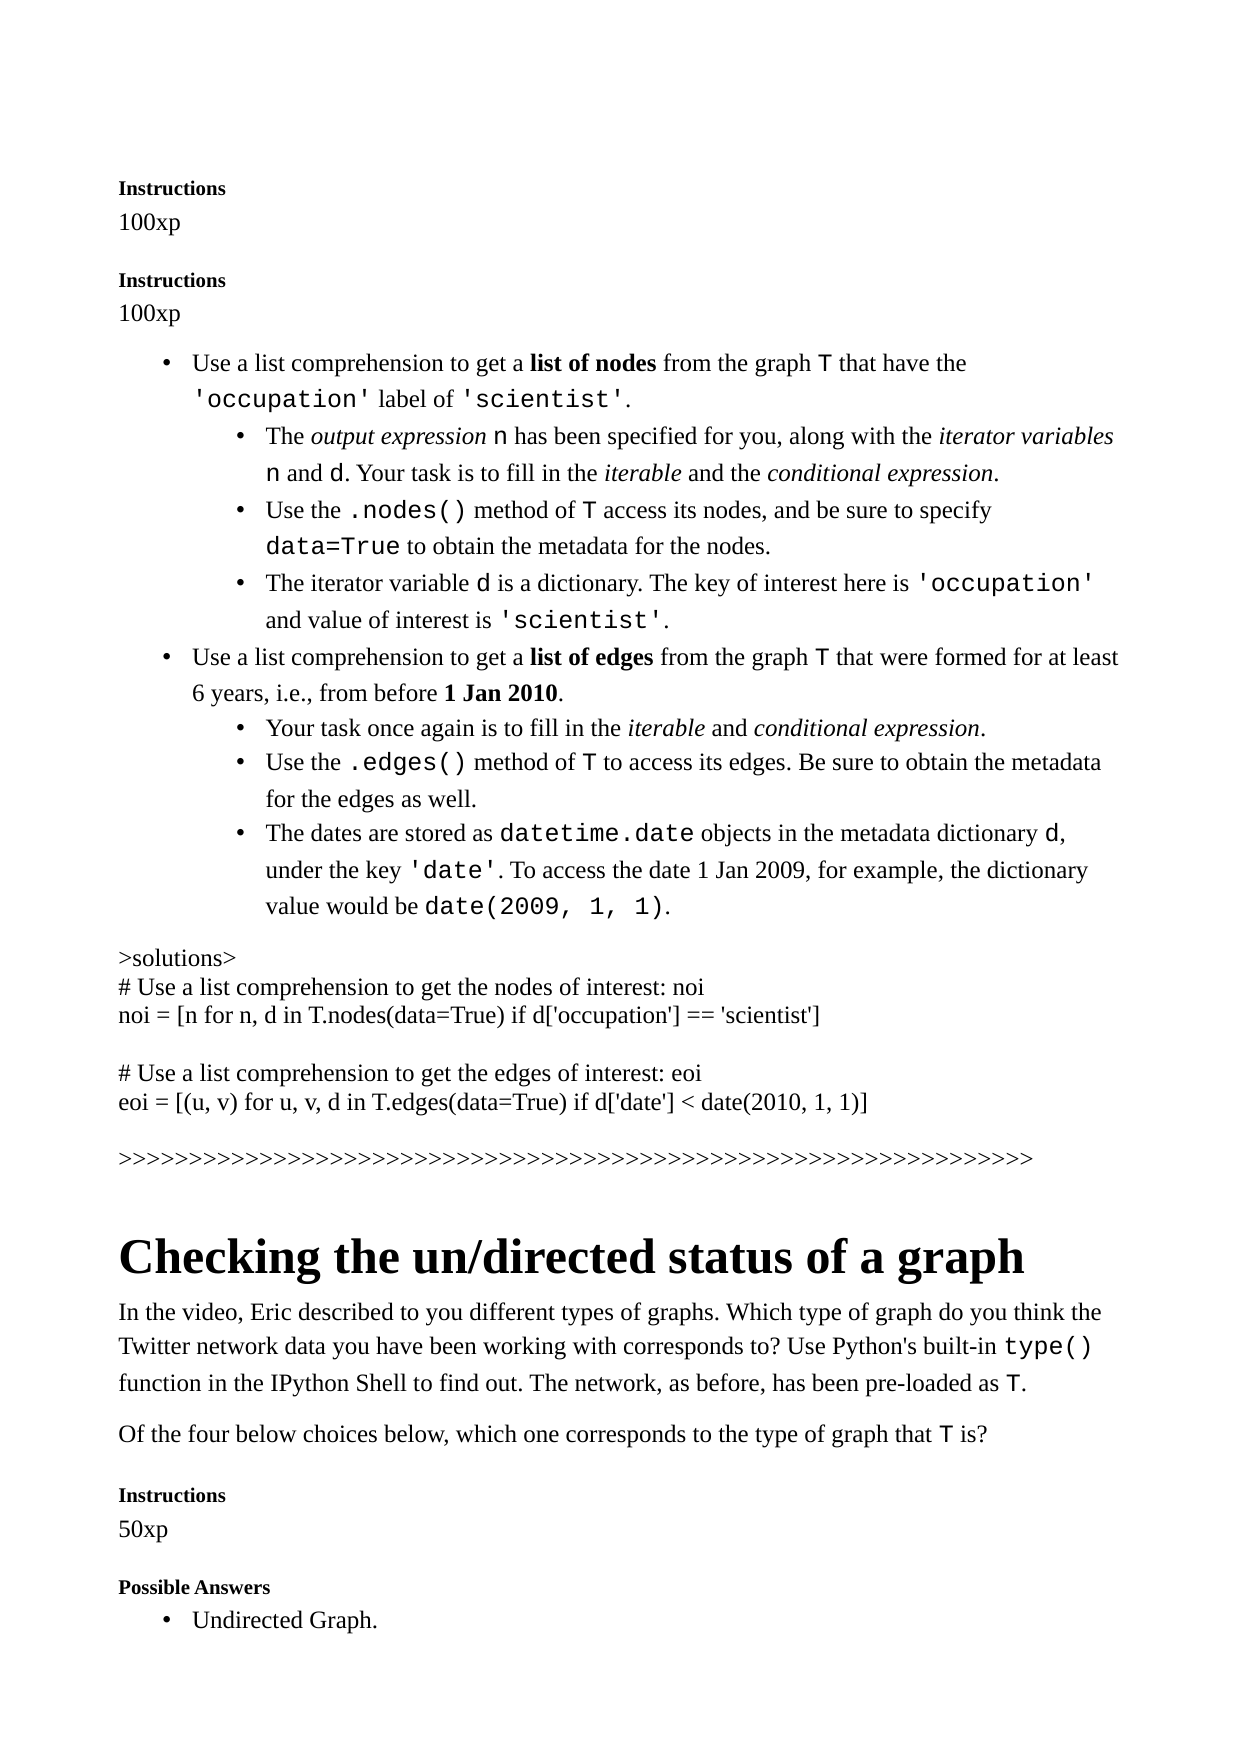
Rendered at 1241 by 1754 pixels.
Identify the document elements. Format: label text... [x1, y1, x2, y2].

list Use the .edges() method of T to access its edges. Be sure to obtain the metadata for the edges as well. [236, 747, 1122, 813]
subtitle Instructions [118, 1483, 1122, 1507]
text # Use a list comprehension to get the edges of interest: eoi [118, 1058, 1122, 1087]
list Use the .nodes() method of T access its nodes, and be sure to specify data=True to obtain the metadata for the nodes. [236, 495, 1122, 562]
text In the video, Eric described to you different types of graphs. Which type of graph do you think the Twitter network data you have been working with corresponds to? Use Python's built-in type() function in the IPython Shell to find out. The network, as before, has been pre-loaded as T. [118, 1297, 1122, 1399]
list Use a list comprehension to get a list of nodes from the graph T that have the 'occupation' label of 'scientist'. [162, 348, 1122, 415]
text >>>>>>>>>>>>>>>>>>>>>>>>>>>>>>>>>>>>>>>>>>>>>>>>>>>>>>>>>>>>>>>>> [118, 1144, 1122, 1173]
list Use a list comprehension to get a list of edges from the graph T that were formed for at least 6 years, i.e., from before 1 Jan 2010. [162, 642, 1122, 707]
text >solutions> [118, 943, 1122, 972]
list The output expression n has been specified for you, along with the iterator variables n and d. Your task is to fill in the iterable and the conditional expression. [236, 421, 1122, 488]
subtitle Possible Answers [118, 1575, 1122, 1599]
subtitle Instructions [118, 176, 1122, 200]
text Of the four below choices below, which one corresponds to the type of graph that T is? [118, 1419, 1122, 1450]
text # Use a list comprehension to get the nodes of interest: noi [118, 972, 1122, 1001]
text 50xp [118, 1514, 1122, 1542]
text eoi = [(u, v) for u, v, d in T.edges(data=True) if d['date'] < date(2010, 1, 1)] [118, 1087, 1122, 1116]
subtitle Instructions [118, 268, 1122, 292]
text 100xp [118, 207, 1122, 235]
subtitle Checking the un/directed status of a graph [118, 1227, 1122, 1284]
text noi = [n for n, d in T.nodes(data=True) if d['occupation'] == 'scientist'] [118, 1001, 1122, 1029]
text 100xp [118, 298, 1122, 327]
list Undirected Graph. [162, 1606, 1122, 1634]
list Your task once again is to fill in the iterable and conditional expression. [236, 713, 1122, 742]
list The dates are stored as datetime.date objects in the metadata dictionary d, under the key 'date'. To access the date 1 Jan 2009, for example, the dictionary value would be date(2009, 1, 1). [236, 818, 1122, 922]
list The iterator variable d is a dictionary. The key of interest here is 'occupation' and value of interest is 'scientist'. [236, 568, 1122, 636]
